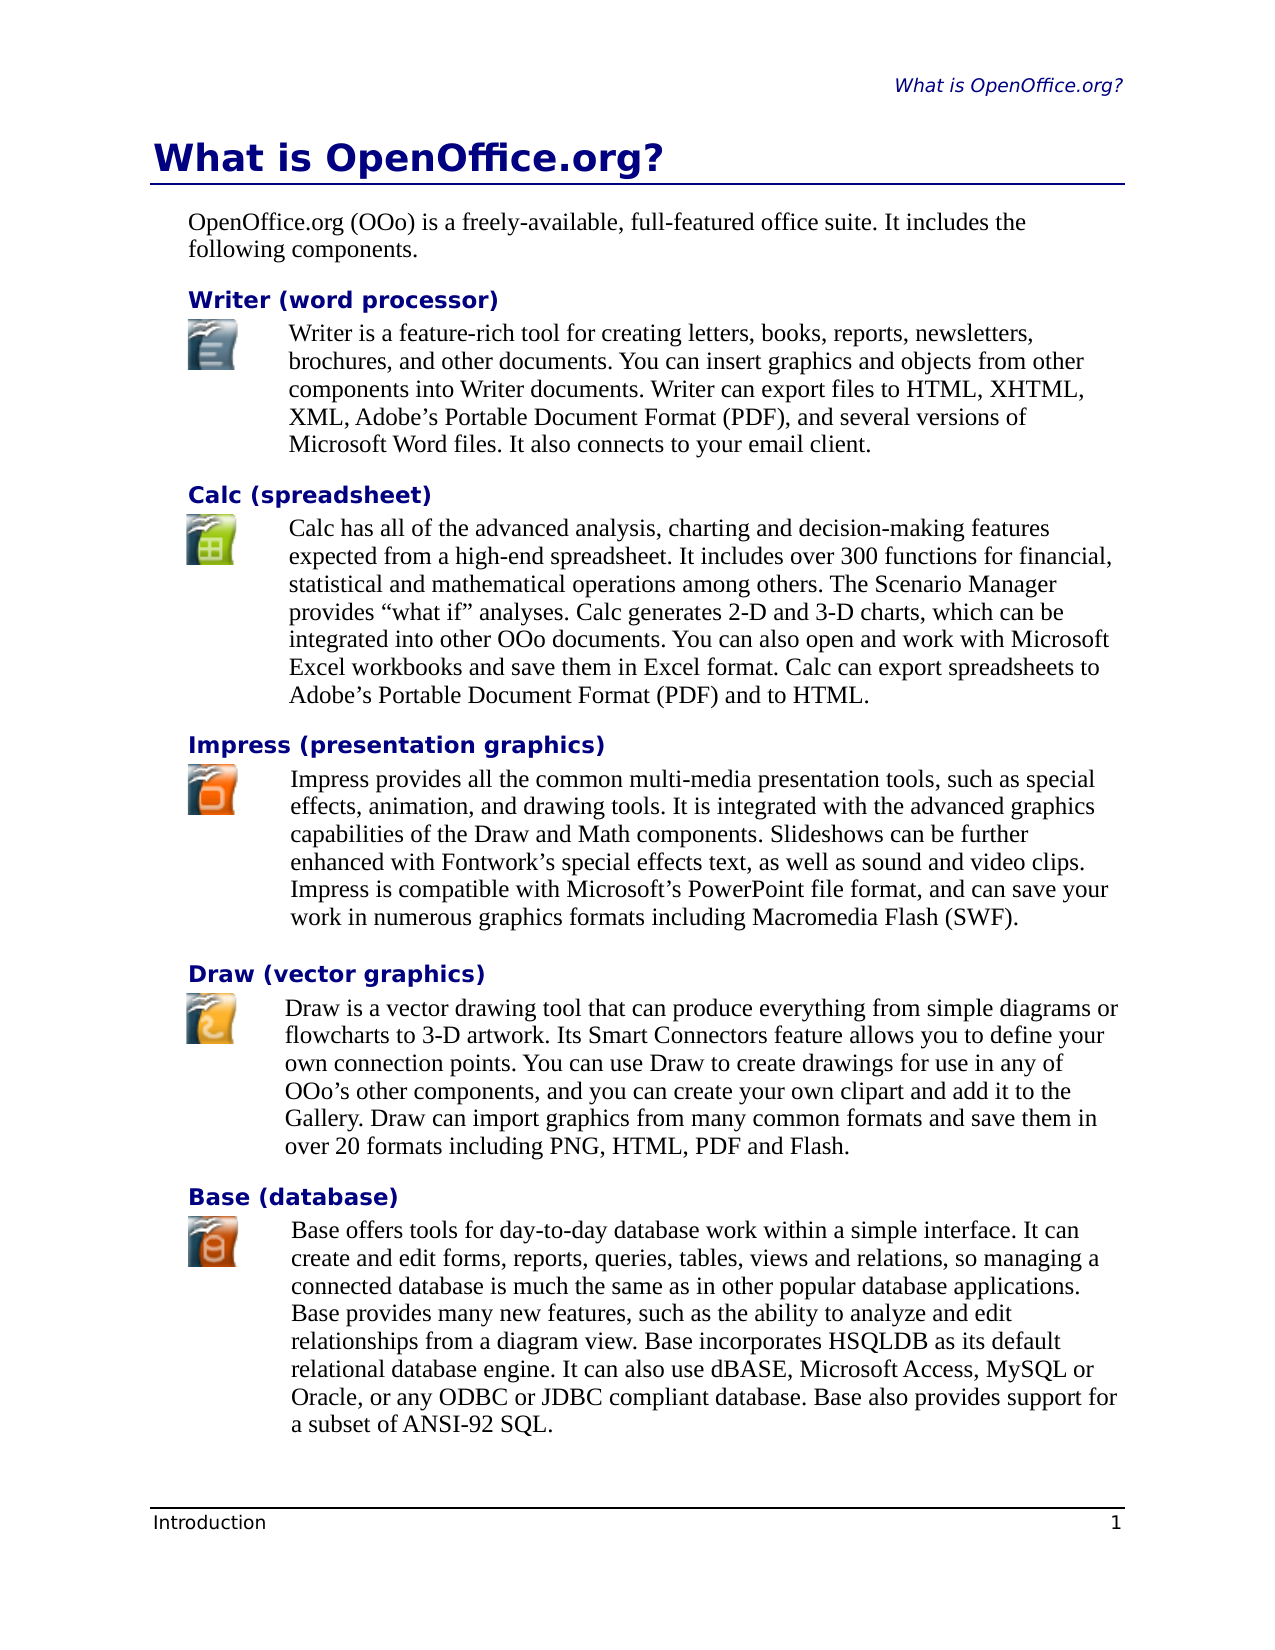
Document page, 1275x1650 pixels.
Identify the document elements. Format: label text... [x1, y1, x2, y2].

table_header Calc has all of the advanced analysis, charting and decision-making features expected from a high-end spreadsheet. It includes over 300 functions for financial, statistical and mathematical operations among others. The Scenario Manager provides “what if” analyses. Calc generates 2-D and 3-D charts, which can be integrated into other OOo documents. You can also open and work with Microsoft Excel workbooks and save them in Excel format. Calc can export spreadsheets to Adobe’s Portable Document Format (PDF) and to HTML. [274, 515, 1125, 708]
subtitle Base (database) [188, 1184, 1125, 1210]
table_header [150, 765, 275, 931]
table_header [149, 515, 274, 708]
table_header Base offers tools for day-to-day database work within a simple interface. It can create and edit forms, reports, queries, tables, views and relations, so managing a connected database is much the same as in other popular database applications. Base provides many new features, such as the ability to analyze and edit relationships from a diagram view. Base incorporates HSQLDB as its default relational database engine. It can also use dBASE, Microsoft Access, MySQL or Oracle, or any ODBC or JDBC compliant database. Base also provides support for a subset of ANSI-92 SQL. [276, 1216, 1125, 1438]
table_header Draw is a vector drawing tool that can produce everything from simple diagrams or flowcharts to 3-D artwork. Its Smart Connectors feature allows you to define your own connection points. You can use Draw to create drawings for use in any of OOo’s other components, and you can create your own clipart and add it to the Gallery. Draw can import graphics from many common formats and save them in over 20 formats including PNG, HTML, PDF and Flash. [270, 994, 1125, 1160]
text OpenOffice.org (OOo) is a freely-available, full-featured office suite. It includes the following components. [188, 208, 1125, 263]
subtitle What is OpenOffice.org? [150, 134, 1125, 183]
table_header [150, 320, 273, 458]
table_header Writer is a feature-rich tool for creating letters, books, reports, newsletters, brochures, and other documents. You can insert graphics and objects from other components into Writer documents. Writer can export files to HTML, XHTML, XML, Adobe’s Portable Document Format (PDF), and several versions of Microsoft Word files. It also connects to your email client. [273, 320, 1125, 458]
picture [188, 1216, 239, 1267]
table_header Impress provides all the common multi-media presentation tools, such as special effects, animation, and drawing tools. It is integrated with the advanced graphics capabilities of the Draw and Math components. Slideshows can be further enhanced with Fontwork’s special effects text, as well as sound and video clips. Impress is compatible with Microsoft’s PowerPoint file format, and can save your work in numerous graphics formats including Macromedia Flash (SWF). [275, 765, 1125, 931]
subtitle Writer (word processor) [188, 287, 1125, 314]
picture [187, 319, 238, 370]
table_header [149, 994, 269, 1160]
picture [186, 514, 237, 565]
subtitle Impress (presentation graphics) [188, 732, 1125, 759]
table_header [150, 1216, 276, 1438]
picture [187, 764, 238, 815]
picture [186, 993, 237, 1044]
subtitle Calc (spreadsheet) [188, 482, 1125, 508]
subtitle Draw (vector graphics) [188, 961, 1125, 988]
